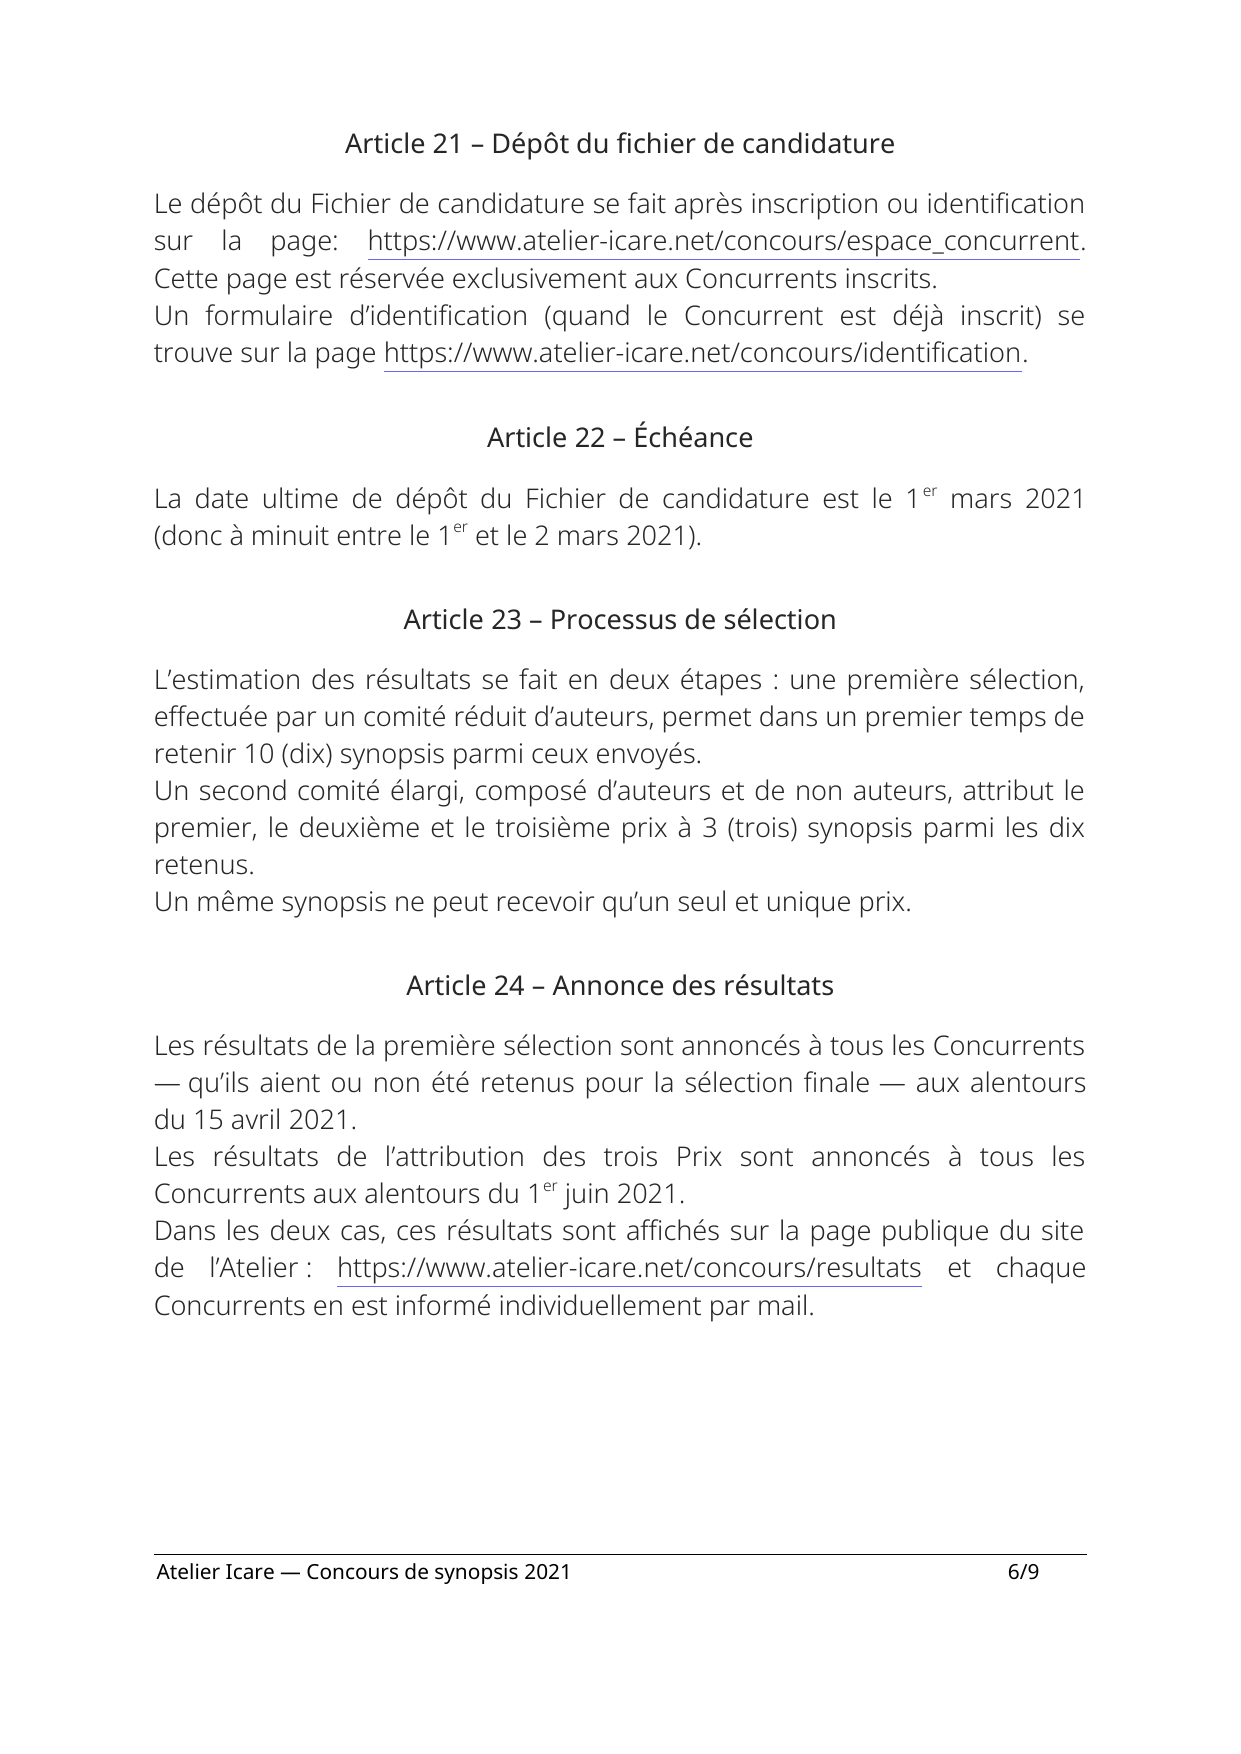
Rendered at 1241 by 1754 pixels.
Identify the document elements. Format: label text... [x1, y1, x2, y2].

text Les résultats de la première sélection sont annoncés à tous les Concurrents — qu’ils aient ou non été retenus pour la sélection finale — aux alentours du 15 avril 2021. [364, 1064, 1087, 1137]
text Article 24 – Annonce des résultats [834, 966, 1087, 1003]
text Article 22 – Échéance [753, 419, 1087, 456]
text Un même synopsis ne peut recevoir qu’un seul et unique prix. [913, 882, 1087, 919]
text Article 22 – Échéance [153, 419, 487, 456]
text Article 23 – Processus de sélection [153, 600, 403, 637]
text L’estimation des résultats se fait en deux étapes : une première sélection, effectuée par un comité réduit d’auteurs, permet dans un premier temps de retenir 10 (dix) synopsis parmi ceux envoyés. [153, 661, 1087, 771]
text Un second comité élargi, composé d’auteurs et de non auteurs, attribut le premier, le deuxième et le troisième prix à 3 (trois) synopsis parmi les dix retenus. [255, 845, 1087, 882]
text Le dépôt du Fichier de candidature se fait après inscription ou identification sur la page: https://www.atelier-icare.net/concours/espace_concurrent. Cette page est réservée exclusivement aux Concurrents inscrits. [939, 258, 1087, 296]
text Article 21 – Dépôt du fichier de candidature [895, 124, 1087, 161]
text Article 23 – Processus de sélection [837, 600, 1087, 637]
text La date ultime de dépôt du Fichier de candidature est le 1er mars 2021 (donc à minuit entre le 1er et le 2 mars 2021). [702, 479, 1087, 553]
text Dans les deux cas, ces résultats sont affichés sur la page publique du site de l’Atelier : https://www.atelier-icare.net/concours/resultats et chaque Concurrents en est informé individuellement par mail. [816, 1248, 1087, 1323]
text Les résultats de l’attribution des trois Prix sont annoncés à tous les Concurrents aux alentours du 1er juin 2021. [685, 1174, 1087, 1211]
text Article 24 – Annonce des résultats [153, 966, 406, 1003]
text Article 21 – Dépôt du fichier de candidature [153, 124, 345, 161]
